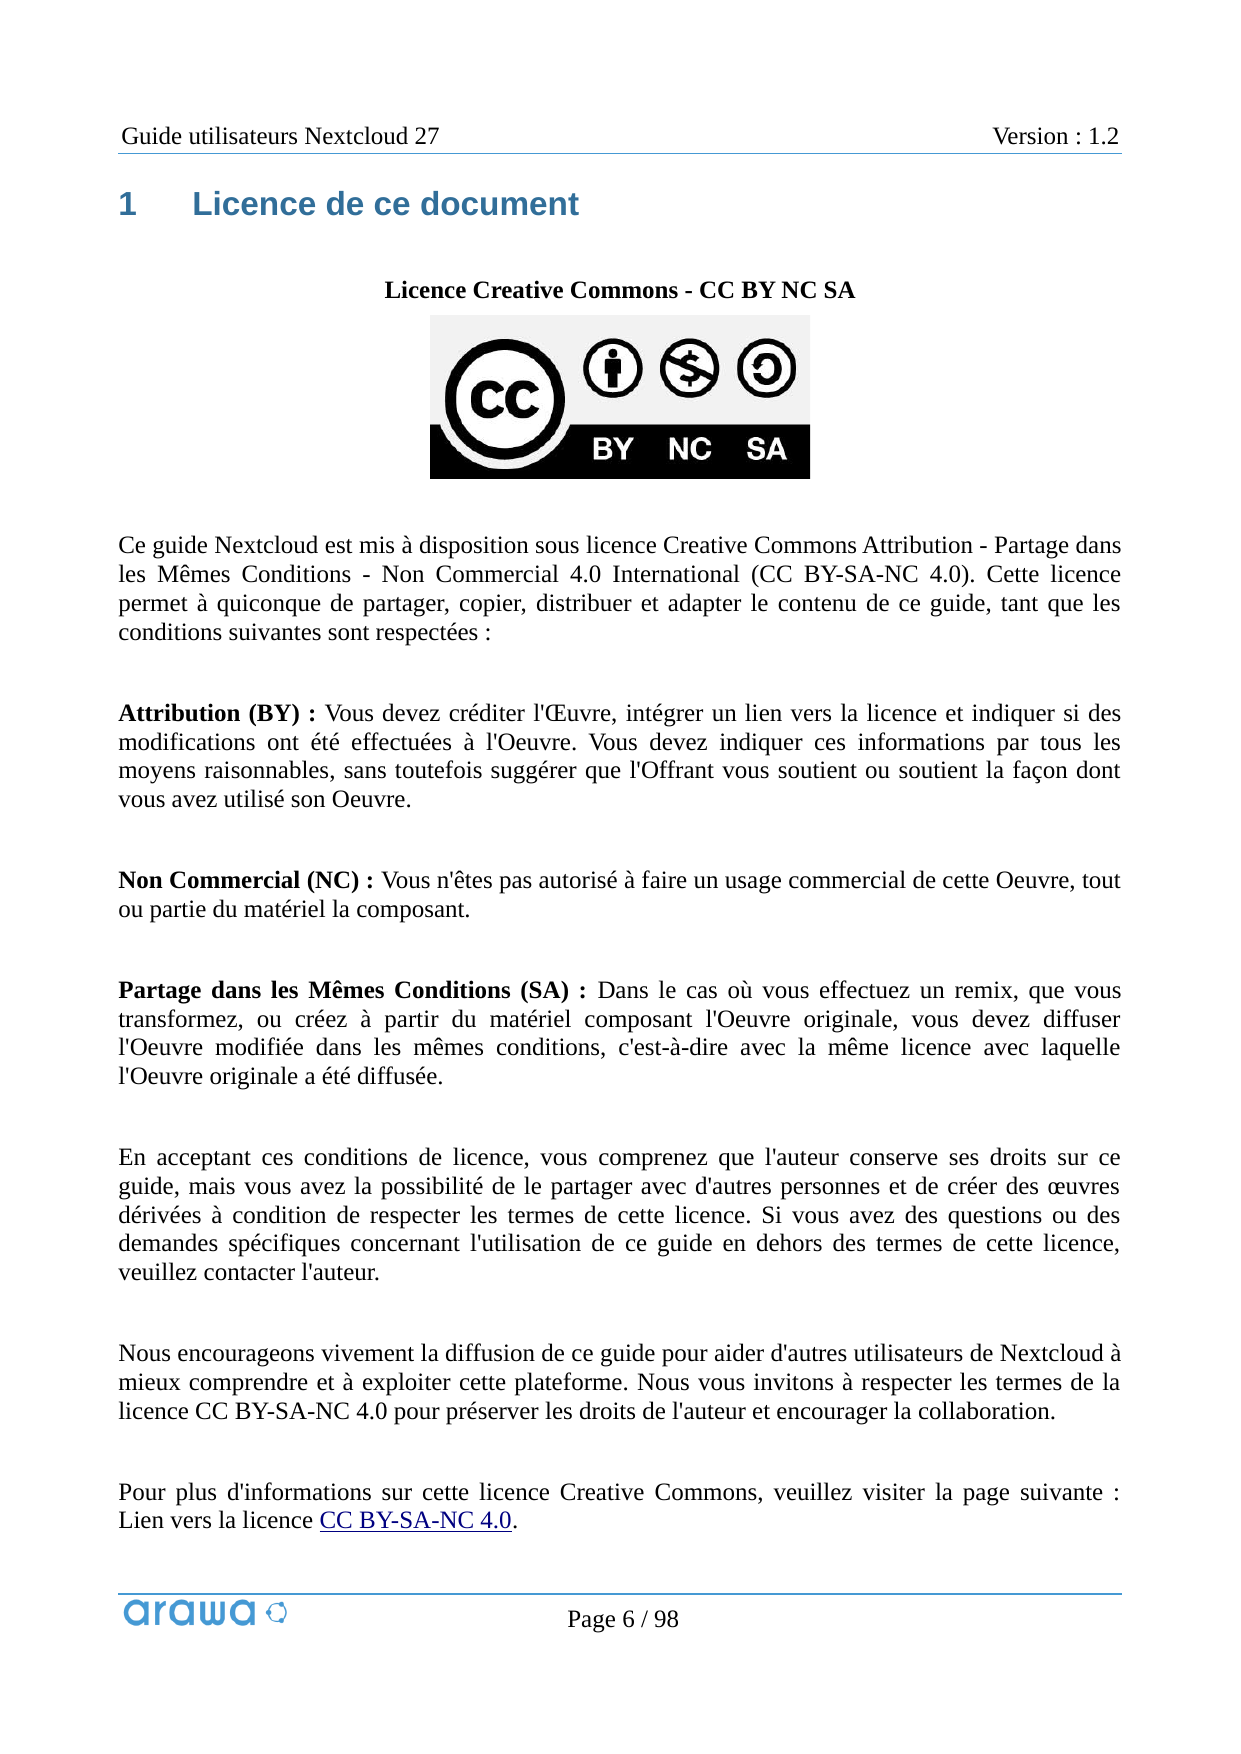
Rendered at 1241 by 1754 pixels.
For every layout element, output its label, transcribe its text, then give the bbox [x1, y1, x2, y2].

picture [430, 315, 811, 479]
text Licence Creative Commons - CC BY NC SA [118, 275, 1122, 304]
text Partage dans les Mêmes Conditions (SA) : Dans le cas où vous effectuez un remix, que vous transformez, ou créez à partir du matériel composant l'Oeuvre originale, vous devez diffuser l'Oeuvre modifiée dans les mêmes conditions, c'est-à-dire avec la même licence avec laquelle l'Oeuvre originale a été diffusée. [118, 975, 1122, 1090]
subtitle Licence de ce document [118, 184, 1122, 222]
text Nous encourageons vivement la diffusion de ce guide pour aider d'autres utilisateurs de Nextcloud à mieux comprendre et à exploiter cette plateforme. Nous vous invitons à respecter les termes de la licence CC BY-SA-NC 4.0 pour préserver les droits de l'auteur et encourager la collaboration. [118, 1338, 1122, 1424]
text Non Commercial (NC) : Vous n'êtes pas autorisé à faire un usage commercial de cette Oeuvre, tout ou partie du matériel la composant. [118, 865, 1122, 923]
text En acceptant ces conditions de licence, vous comprenez que l'auteur conserve ses droits sur ce guide, mais vous avez la possibilité de le partager avec d'autres personnes et de créer des œuvres dérivées à condition de respecter les termes de cette licence. Si vous avez des questions ou des demandes spécifiques concernant l'utilisation de ce guide en dehors des termes de cette licence, veuillez contacter l'auteur. [118, 1142, 1122, 1286]
text Ce guide Nextcloud est mis à disposition sous licence Creative Commons Attribution - Partage dans les Mêmes Conditions - Non Commercial 4.0 International (CC BY-SA-NC 4.0). Cette licence permet à quiconque de partager, copier, distribuer et adapter le contenu de ce guide, tant que les conditions suivantes sont respectées : [118, 531, 1122, 646]
picture [121, 1597, 290, 1628]
text Attribution (BY) : Vous devez créditer l'Œuvre, intégrer un lien vers la licence et indiquer si des modifications ont été effectuées à l'Oeuvre. Vous devez indiquer ces informations par tous les moyens raisonnables, sans toutefois suggérer que l'Offrant vous soutient ou soutient la façon dont vous avez utilisé son Oeuvre. [118, 698, 1122, 813]
text Pour plus d'informations sur cette licence Creative Commons, veuillez visiter la page suivante : Lien vers la licence CC BY-SA-NC 4.0. [118, 1477, 1122, 1534]
